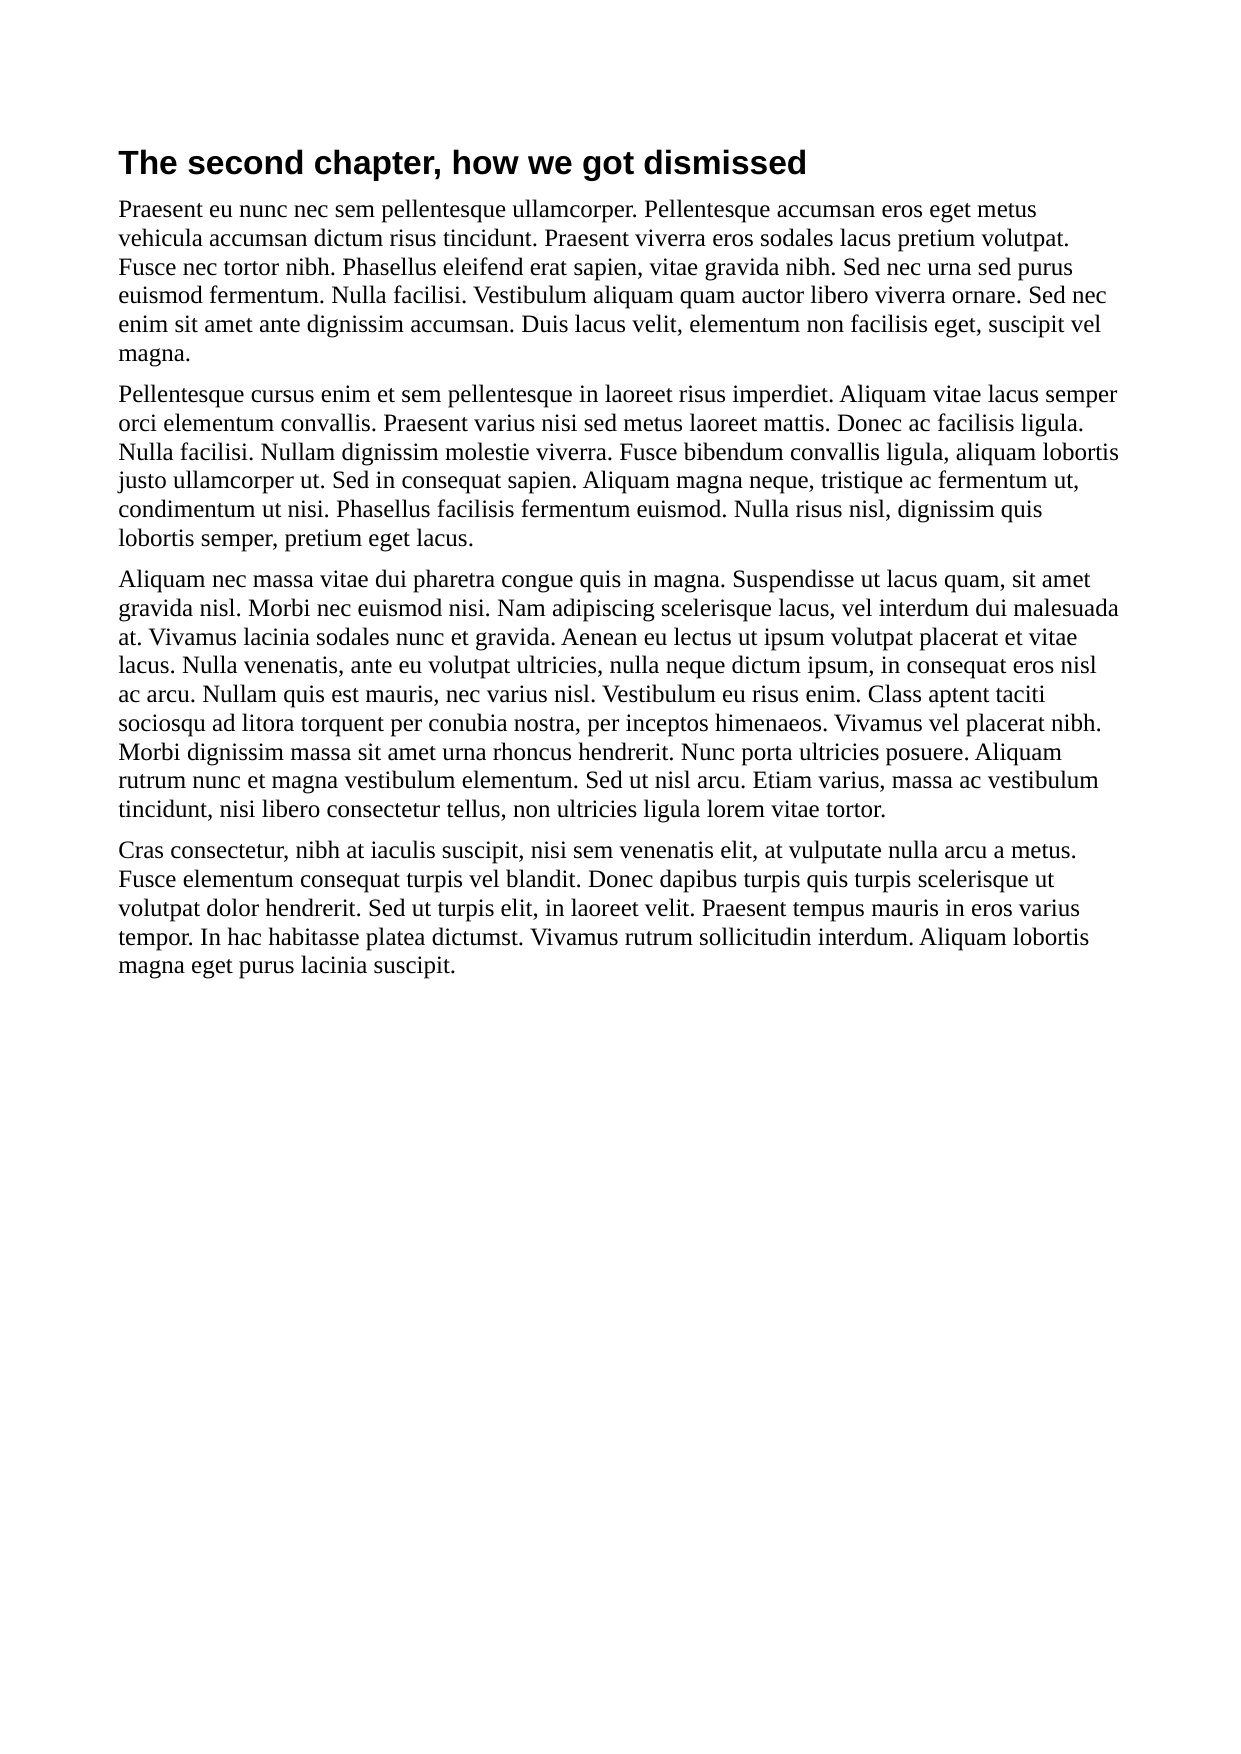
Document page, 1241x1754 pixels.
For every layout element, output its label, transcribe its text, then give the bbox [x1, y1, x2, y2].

text Cras consectetur, nibh at iaculis suscipit, nisi sem venenatis elit, at vulputate nulla arcu a metus. Fusce elementum consequat turpis vel blandit. Donec dapibus turpis quis turpis scelerisque ut volutpat dolor hendrerit. Sed ut turpis elit, in laoreet velit. Praesent tempus mauris in eros varius tempor. In hac habitasse platea dictumst. Vivamus rutrum sollicitudin interdum. Aliquam lobortis magna eget purus lacinia suscipit. [118, 836, 1122, 979]
text Pellentesque cursus enim et sem pellentesque in laoreet risus imperdiet. Aliquam vitae lacus semper orci elementum convallis. Praesent varius nisi sed metus laoreet mattis. Donec ac facilisis ligula. Nulla facilisi. Nullam dignissim molestie viverra. Fusce bibendum convallis ligula, aliquam lobortis justo ullamcorper ut. Sed in consequat sapien. Aliquam magna neque, tristique ac fermentum ut, condimentum ut nisi. Phasellus facilisis fermentum euismod. Nulla risus nisl, dignissim quis lobortis semper, pretium eget lacus. [118, 379, 1122, 552]
text Praesent eu nunc nec sem pellentesque ullamcorper. Pellentesque accumsan eros eget metus vehicula accumsan dictum risus tincidunt. Praesent viverra eros sodales lacus pretium volutpat. Fusce nec tortor nibh. Phasellus eleifend erat sapien, vitae gravida nibh. Sed nec urna sed purus euismod fermentum. Nulla facilisi. Vestibulum aliquam quam auctor libero viverra ornare. Sed nec enim sit amet ante dignissim accumsan. Duis lacus velit, elementum non facilisis eget, suscipit vel magna. [118, 194, 1122, 367]
text Aliquam nec massa vitae dui pharetra congue quis in magna. Suspendisse ut lacus quam, sit amet gravida nisl. Morbi nec euismod nisi. Nam adipiscing scelerisque lacus, vel interdum dui malesuada at. Vivamus lacinia sodales nunc et gravida. Aenean eu lectus ut ipsum volutpat placerat et vitae lacus. Nulla venenatis, ante eu volutpat ultricies, nulla neque dictum ipsum, in consequat eros nisl ac arcu. Nullam quis est mauris, nec varius nisl. Vestibulum eu risus enim. Class aptent taciti sociosqu ad litora torquent per conubia nostra, per inceptos himenaeos. Vivamus vel placerat nibh. Morbi dignissim massa sit amet urna rhoncus hendrerit. Nunc porta ultricies posuere. Aliquam rutrum nunc et magna vestibulum elementum. Sed ut nisl arcu. Etiam varius, massa ac vestibulum tincidunt, nisi libero consectetur tellus, non ultricies ligula lorem vitae tortor. [118, 564, 1122, 823]
subtitle The second chapter, how we got dismissed [118, 143, 1122, 182]
